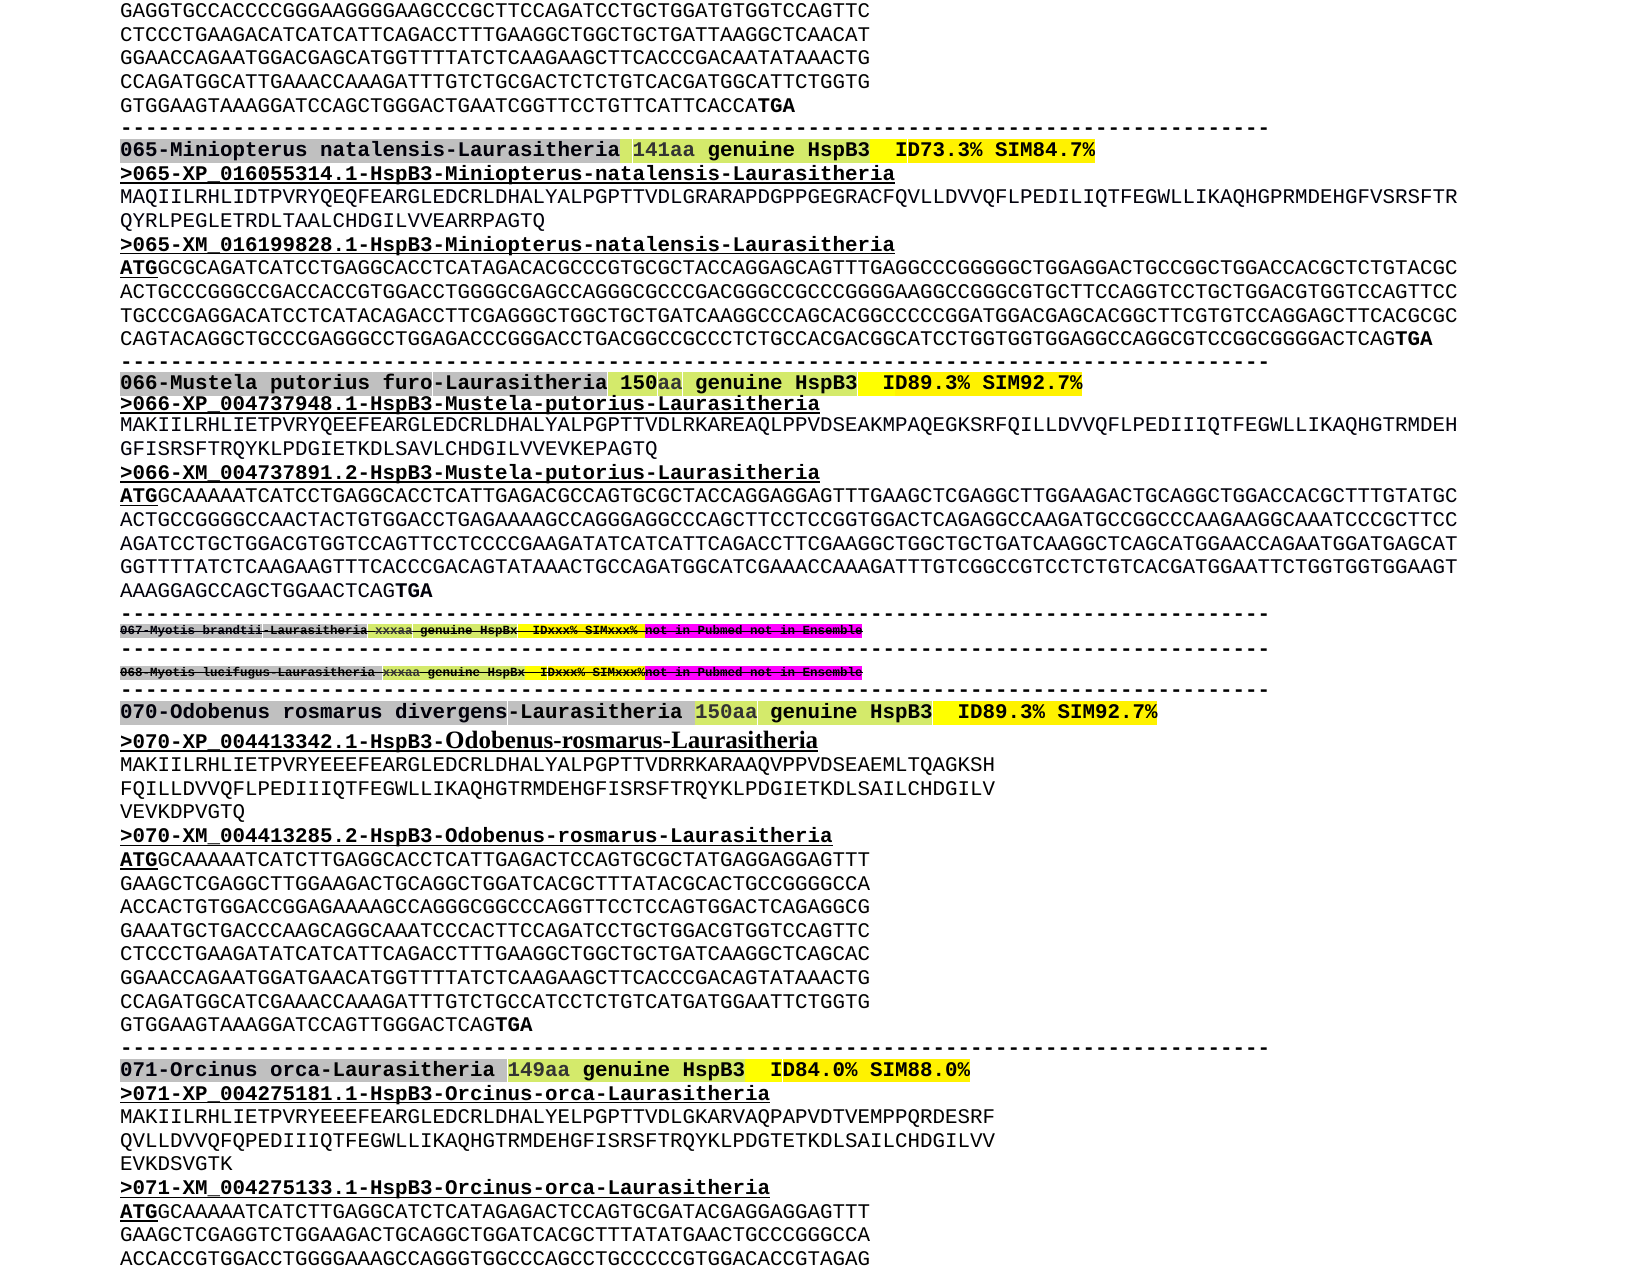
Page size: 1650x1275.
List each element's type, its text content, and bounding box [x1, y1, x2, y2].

text 065-Miniopterus natalensis-Laurasitheria 141aa genuine HspB3 ID73.3% SIM84.7% [120, 139, 1470, 163]
text GAAATGCTGACCCAAGCAGGCAAATCCCACTTCCAGATCCTGCTGGACGTGGTCCAGTTC [120, 920, 1535, 943]
text ACCACTGTGGACCGGAGAAAAGCCAGGGCGGCCCAGGTTCCTCCAGTGGACTCAGAGGCG [120, 896, 1535, 920]
text -------------------------------------------------------------------------------------------- [120, 118, 1337, 139]
text CTCCCTGAAGATATCATCATTCAGACCTTTGAAGGCTGGCTGCTGATCAAGGCTCAGCAC [120, 943, 1535, 967]
text MAKIILRHLIETPVRYQEEFEARGLEDCRLDHALYALPGPTTVDLRKAREAQLPPVDSEAKMPAQEGKSRFQILLDVVQFLPEDIIIQTFEGWLLIKAQHGTRMDEHGFISRSFTRQYKLPDGIETKDLSAVLCHDGILVVEVKEPAGTQ [120, 414, 1470, 462]
text GGAACCAGAATGGACGAGCATGGTTTTATCTCAAGAAGCTTCACCCGACAATATAAACTG [120, 47, 1535, 71]
text 070-Odobenus rosmarus divergens-Laurasitheria 150aa genuine HspB3 ID89.3% SIM92.7% [120, 701, 1470, 725]
text FQILLDVVQFLPEDIIIQTFEGWLLIKAQHGTRMDEHGFISRSFTRQYKLPDGIETKDLSAILCHDGILV [120, 778, 1535, 802]
text GAGGTGCCACCCCGGGAAGGGGAAGCCCGCTTCCAGATCCTGCTGGATGTGGTCCAGTTC [120, 0, 1535, 24]
text -------------------------------------------------------------------------------------------- [120, 1038, 1337, 1059]
text ATGGCAAAAATCATCTTGAGGCACCTCATTGAGACTCCAGTGCGCTATGAGGAGGAGTTT [120, 849, 1535, 872]
text >065-XP_016055314.1-HspB3-Miniopterus-natalensis-Laurasitheria [120, 163, 1535, 186]
text GGAACCAGAATGGATGAACATGGTTTTATCTCAAGAAGCTTCACCCGACAGTATAAACTG [120, 967, 1535, 991]
text 066-Mustela putorius furo-Laurasitheria 150aa genuine HspB3 ID89.3% SIM92.7% [120, 373, 1470, 393]
text >070-XM_004413285.2-HspB3-Odobenus-rosmarus-Laurasitheria [120, 825, 1535, 849]
text >070-XP_004413342.1-HspB3-Odobenus-rosmarus-Laurasitheria [120, 725, 1535, 754]
text >071-XM_004275133.1-HspB3-Orcinus-orca-Laurasitheria [120, 1177, 1535, 1201]
text 071-Orcinus orca-Laurasitheria 149aa genuine HspB3 ID84.0% SIM88.0% [120, 1059, 1337, 1082]
text >071-XP_004275181.1-HspB3-Orcinus-orca-Laurasitheria [120, 1082, 1535, 1106]
text EVKDSVGTK [120, 1153, 1535, 1177]
text GTGGAAGTAAAGGATCCAGCTGGGACTGAATCGGTTCCTGTTCATTCACCATGA [120, 94, 1535, 118]
text >066-XP_004737948.1-HspB3-Mustela-putorius-Laurasitheria [120, 393, 1337, 414]
text -------------------------------------------------------------------------------------------- [120, 638, 1337, 659]
text >066-XM_004737891.2-HspB3-Mustela-putorius-Laurasitheria [120, 462, 1337, 485]
text 067-Myotis brandtii-Laurasitheria xxxaa genuine HspBx IDxxx% SIMxxx% not in Pubmed not in Ensemble [120, 624, 1470, 638]
text >065-XM_016199828.1-HspB3-Miniopterus-natalensis-Laurasitheria [120, 234, 1535, 257]
text CCAGATGGCATTGAAACCAAAGATTTGTCTGCGACTCTCTGTCACGATGGCATTCTGGTG [120, 71, 1535, 94]
text QVLLDVVQFQPEDIIIQTFEGWLLIKAQHGTRMDEHGFISRSFTRQYKLPDGTETKDLSAILCHDGILVV [120, 1130, 1535, 1153]
text -------------------------------------------------------------------------------------------- [120, 680, 1337, 701]
text MAKIILRHLIETPVRYEEEFEARGLEDCRLDHALYALPGPTTVDRRKARAAQVPPVDSEAEMLTQAGKSH [120, 754, 1535, 778]
text GTGGAAGTAAAGGATCCAGTTGGGACTCAGTGA [120, 1014, 1470, 1038]
text 068-Myotis lucifugus-Laurasitheria xxxaa genuine HspBx IDxxx% SIMxxx%not in Pubmed not in Ensemble [120, 659, 1470, 680]
text -------------------------------------------------------------------------------------------- [120, 603, 1337, 624]
text VEVKDPVGTQ [120, 802, 1535, 825]
text GAAGCTCGAGGTCTGGAAGACTGCAGGCTGGATCACGCTTTATATGAACTGCCCGGGCCA [120, 1224, 1535, 1248]
text CTCCCTGAAGACATCATCATTCAGACCTTTGAAGGCTGGCTGCTGATTAAGGCTCAACAT [120, 24, 1535, 47]
text CCAGATGGCATCGAAACCAAAGATTTGTCTGCCATCCTCTGTCATGATGGAATTCTGGTG [120, 991, 1535, 1014]
text -------------------------------------------------------------------------------------------- [120, 352, 1337, 373]
text GAAGCTCGAGGCTTGGAAGACTGCAGGCTGGATCACGCTTTATACGCACTGCCGGGGCCA [120, 872, 1535, 896]
text ATGGCGCAGATCATCCTGAGGCACCTCATAGACACGCCCGTGCGCTACCAGGAGCAGTTTGAGGCCCGGGGGCTGGAGGACTGCCGGCTGGACCACGCTCTGTACGCACTGCCCGGGCCGACCACCGTGGACCTGGGGCGAGCCAGGGCGCCCGACGGGCCGCCCGGGGAAGGCCGGGCGTGCTTCCAGGTCCTGCTGGACGTGGTCCAGTTCCTGCCCGAGGACATCCTCATACAGACCTTCGAGGGCTGGCTGCTGATCAAGGCCCAGCACGGCCCCCGGATGGACGAGCACGGCTTCGTGTCCAGGAGCTTCACGCGCCAGTACAGGCTGCCCGAGGGCCTGGAGACCCGGGACCTGACGGCCGCCCTCTGCCACGACGGCATCCTGGTGGTGGAGGCCAGGCGTCCGGCGGGGACTCAGTGA [120, 257, 1470, 352]
text ATGGCAAAAATCATCCTGAGGCACCTCATTGAGACGCCAGTGCGCTACCAGGAGGAGTTTGAAGCTCGAGGCTTGGAAGACTGCAGGCTGGACCACGCTTTGTATGCACTGCCGGGGCCAACTACTGTGGACCTGAGAAAAGCCAGGGAGGCCCAGCTTCCTCCGGTGGACTCAGAGGCCAAGATGCCGGCCCAAGAAGGCAAATCCCGCTTCCAGATCCTGCTGGACGTGGTCCAGTTCCTCCCCGAAGATATCATCATTCAGACCTTCGAAGGCTGGCTGCTGATCAAGGCTCAGCATGGAACCAGAATGGATGAGCATGGTTTTATCTCAAGAAGTTTCACCCGACAGTATAAACTGCCAGATGGCATCGAAACCAAAGATTTGTCGGCCGTCCTCTGTCACGATGGAATTCTGGTGGTGGAAGTAAAGGAGCCAGCTGGAACTCAGTGA [120, 485, 1470, 603]
text ACCACCGTGGACCTGGGGAAAGCCAGGGTGGCCCAGCCTGCCCCCGTGGACACCGTAGAG [120, 1248, 1535, 1272]
text MAQIILRHLIDTPVRYQEQFEARGLEDCRLDHALYALPGPTTVDLGRARAPDGPPGEGRACFQVLLDVVQFLPEDILIQTFEGWLLIKAQHGPRMDEHGFVSRSFTRQYRLPEGLETRDLTAALCHDGILVVEARRPAGTQ [120, 186, 1470, 234]
text MAKIILRHLIETPVRYEEEFEARGLEDCRLDHALYELPGPTTVDLGKARVAQPAPVDTVEMPPQRDESRF [120, 1106, 1535, 1130]
text ATGGCAAAAATCATCTTGAGGCATCTCATAGAGACTCCAGTGCGATACGAGGAGGAGTTT [120, 1201, 1535, 1224]
